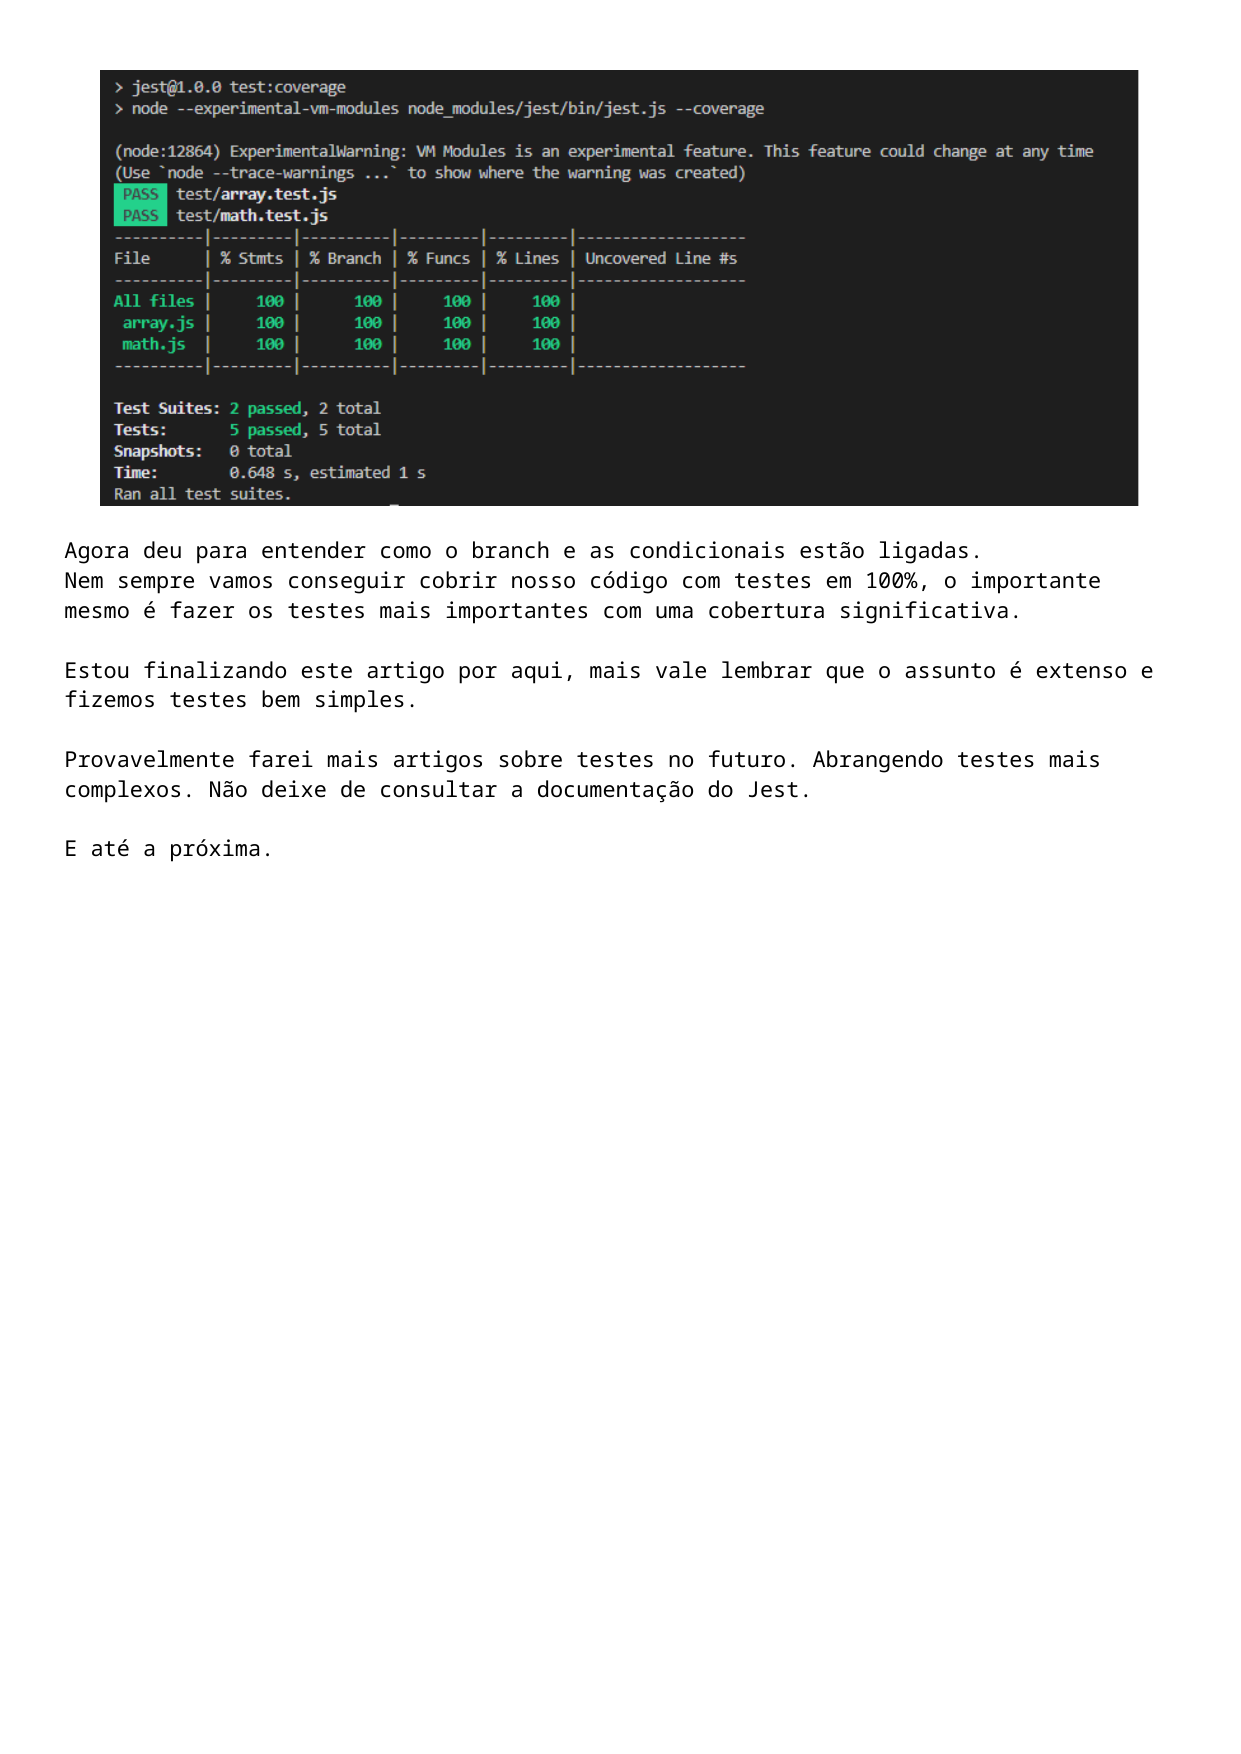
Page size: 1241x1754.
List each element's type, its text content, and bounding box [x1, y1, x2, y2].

text Agora deu para entender como o branch e as condicionais estão ligadas. [64, 535, 1174, 565]
picture [100, 70, 1139, 506]
text Nem sempre vamos conseguir cobrir nosso código com testes em 100%, o importante mesmo é fazer os testes mais importantes com uma cobertura significativa. [64, 565, 1174, 625]
text Estou finalizando este artigo por aqui, mais vale lembrar que o assunto é extenso e fizemos testes bem simples. [64, 654, 1174, 714]
text Provavelmente farei mais artigos sobre testes no futuro. Abrangendo testes mais complexos. Não deixe de consultar a documentação do Jest. [64, 744, 1174, 803]
text E até a próxima. [64, 833, 1174, 863]
